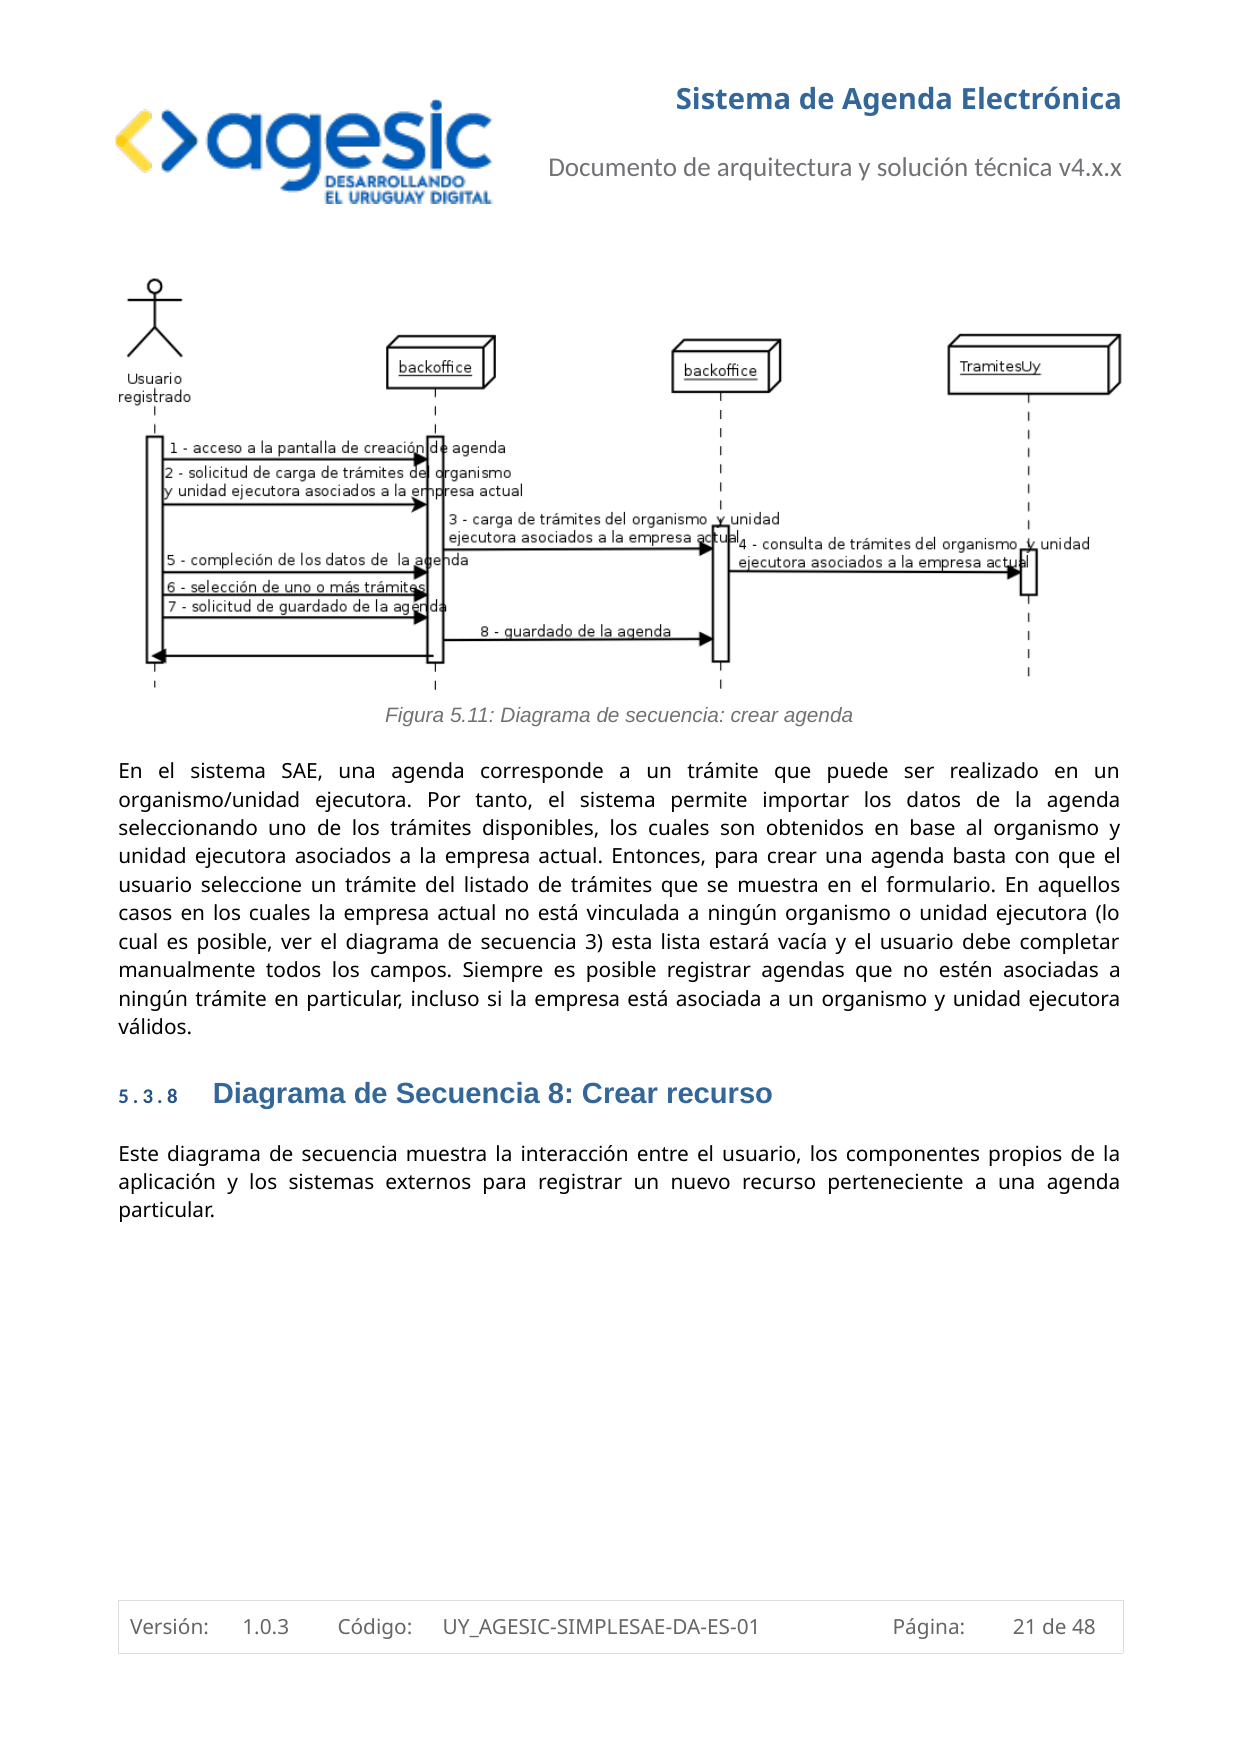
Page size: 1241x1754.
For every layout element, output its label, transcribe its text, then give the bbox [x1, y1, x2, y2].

text En el sistema SAE, una agenda corresponde a un trámite que puede ser realizado en un organismo/unidad ejecutora. Por tanto, el sistema permite importar los datos de la agenda seleccionando uno de los trámites disponibles, los cuales son obtenidos en base al organismo y unidad ejecutora asociados a la empresa actual. Entonces, para crear una agenda basta con que el usuario seleccione un trámite del listado de trámites que se muestra en el formulario. En aquellos casos en los cuales la empresa actual no está vinculada a ningún organismo o unidad ejecutora (lo cual es posible, ver el diagrama de secuencia 3) esta lista estará vacía y el usuario debe completar manualmente todos los campos. Siempre es posible registrar agendas que no estén asociadas a ningún trámite en particular, incluso si la empresa está asociada a un organismo y unidad ejecutora válidos. [118, 727, 1122, 1041]
text Figura 5.11: Diagrama de secuencia: crear agenda [118, 691, 1122, 727]
subtitle Diagrama de Secuencia 8: Crear recurso [118, 1076, 1122, 1109]
text Este diagrama de secuencia muestra la interacción entre el usuario, los componentes propios de la aplicación y los sistemas externos para registrar un nuevo recurso perteneciente a una agenda particular. [118, 1139, 1122, 1224]
picture [118, 265, 1123, 691]
picture [115, 99, 493, 204]
